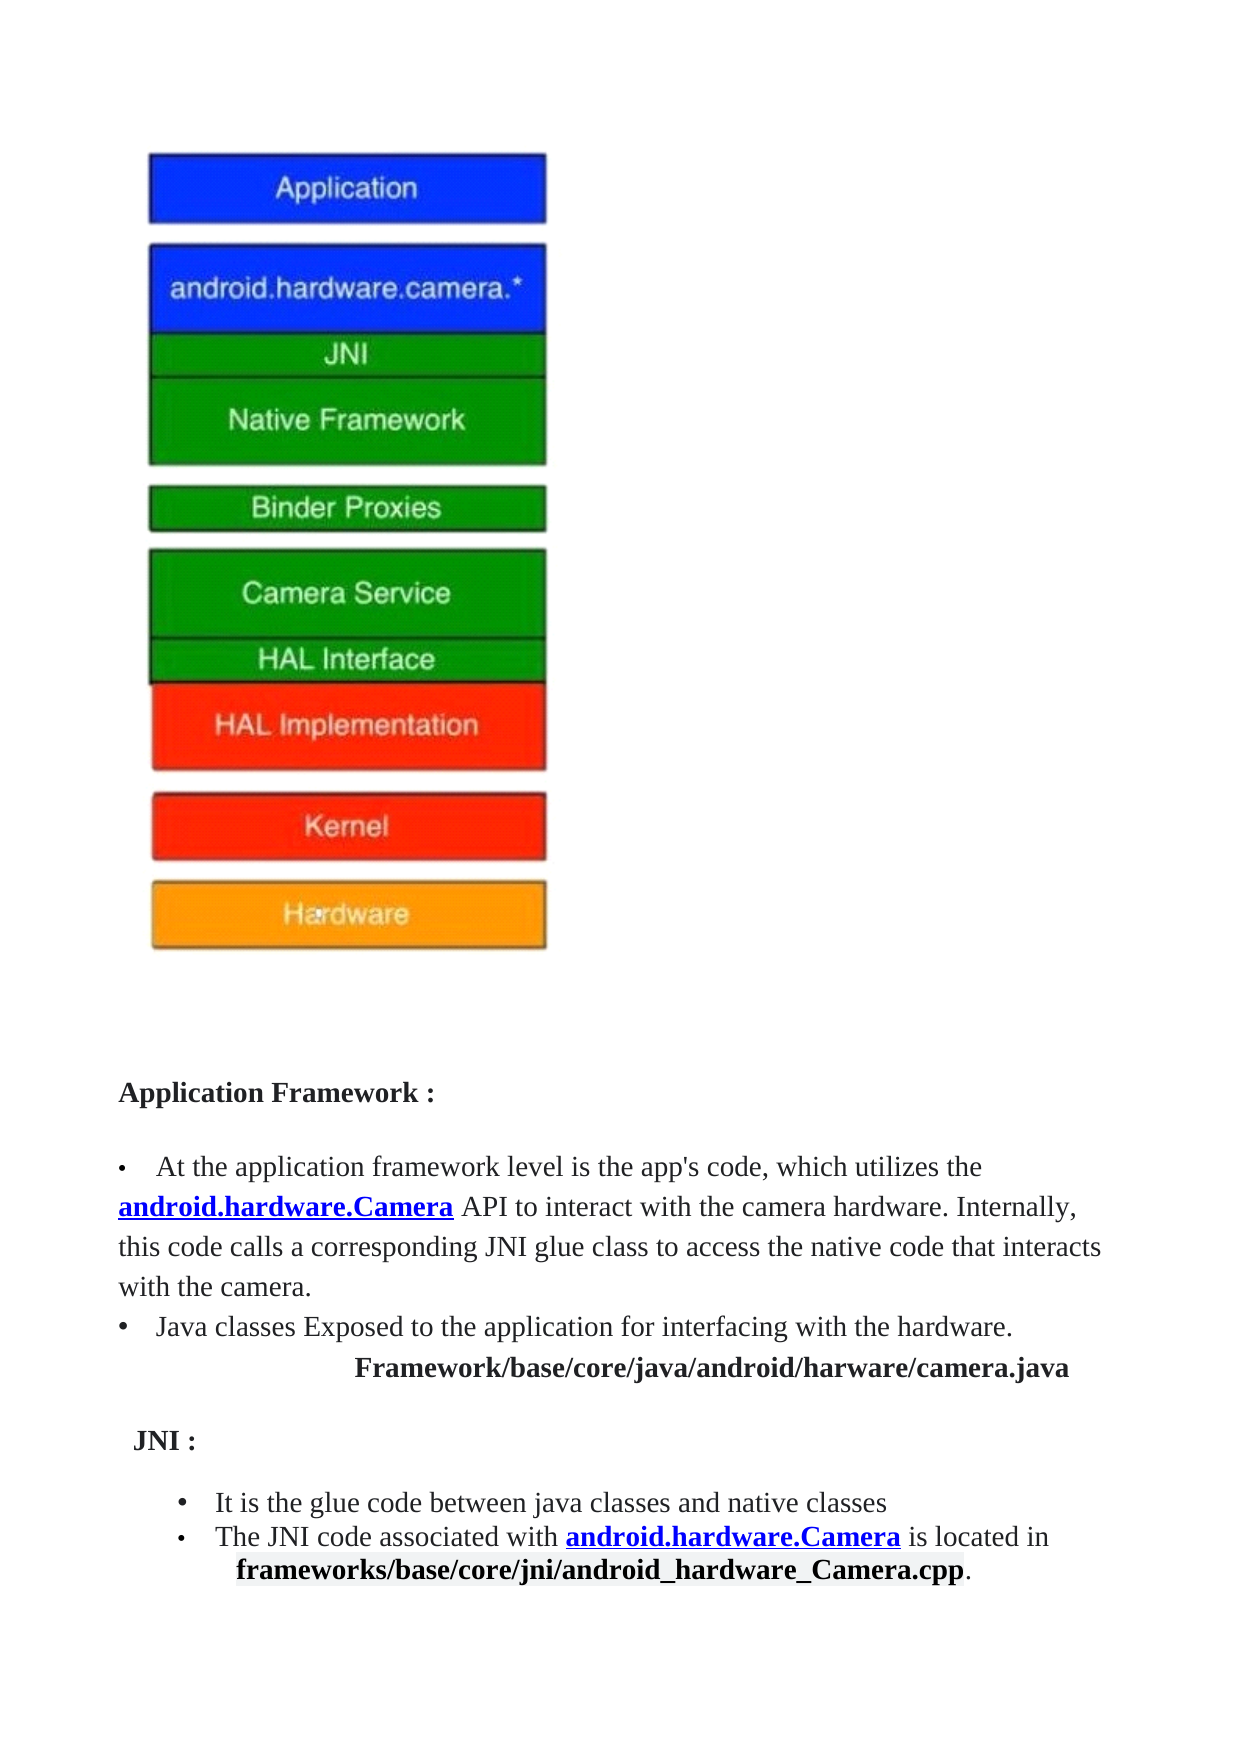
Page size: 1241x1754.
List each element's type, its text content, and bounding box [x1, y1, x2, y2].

text Application Framework : [118, 1075, 1122, 1108]
text Framework/base/core/java/android/harware/camera.java [118, 1350, 1122, 1383]
text frameworks/base/core/jni/android_hardware_Camera.cpp. [118, 1552, 1122, 1586]
text JNI : [118, 1423, 1122, 1457]
list The JNI code associated with android.hardware.Camera is located in [140, 1519, 1122, 1552]
list It is the glue code between java classes and native classes [140, 1485, 1122, 1519]
list Java classes Exposed to the application for interfacing with the hardware. [81, 1309, 1122, 1343]
list At the application framework level is the app's code, which utilizes the android.hardware.Camera API to interact with the camera hardware. Internally, this code calls a corresponding JNI glue class to access the native code that interacts with the camera. [81, 1149, 1122, 1303]
